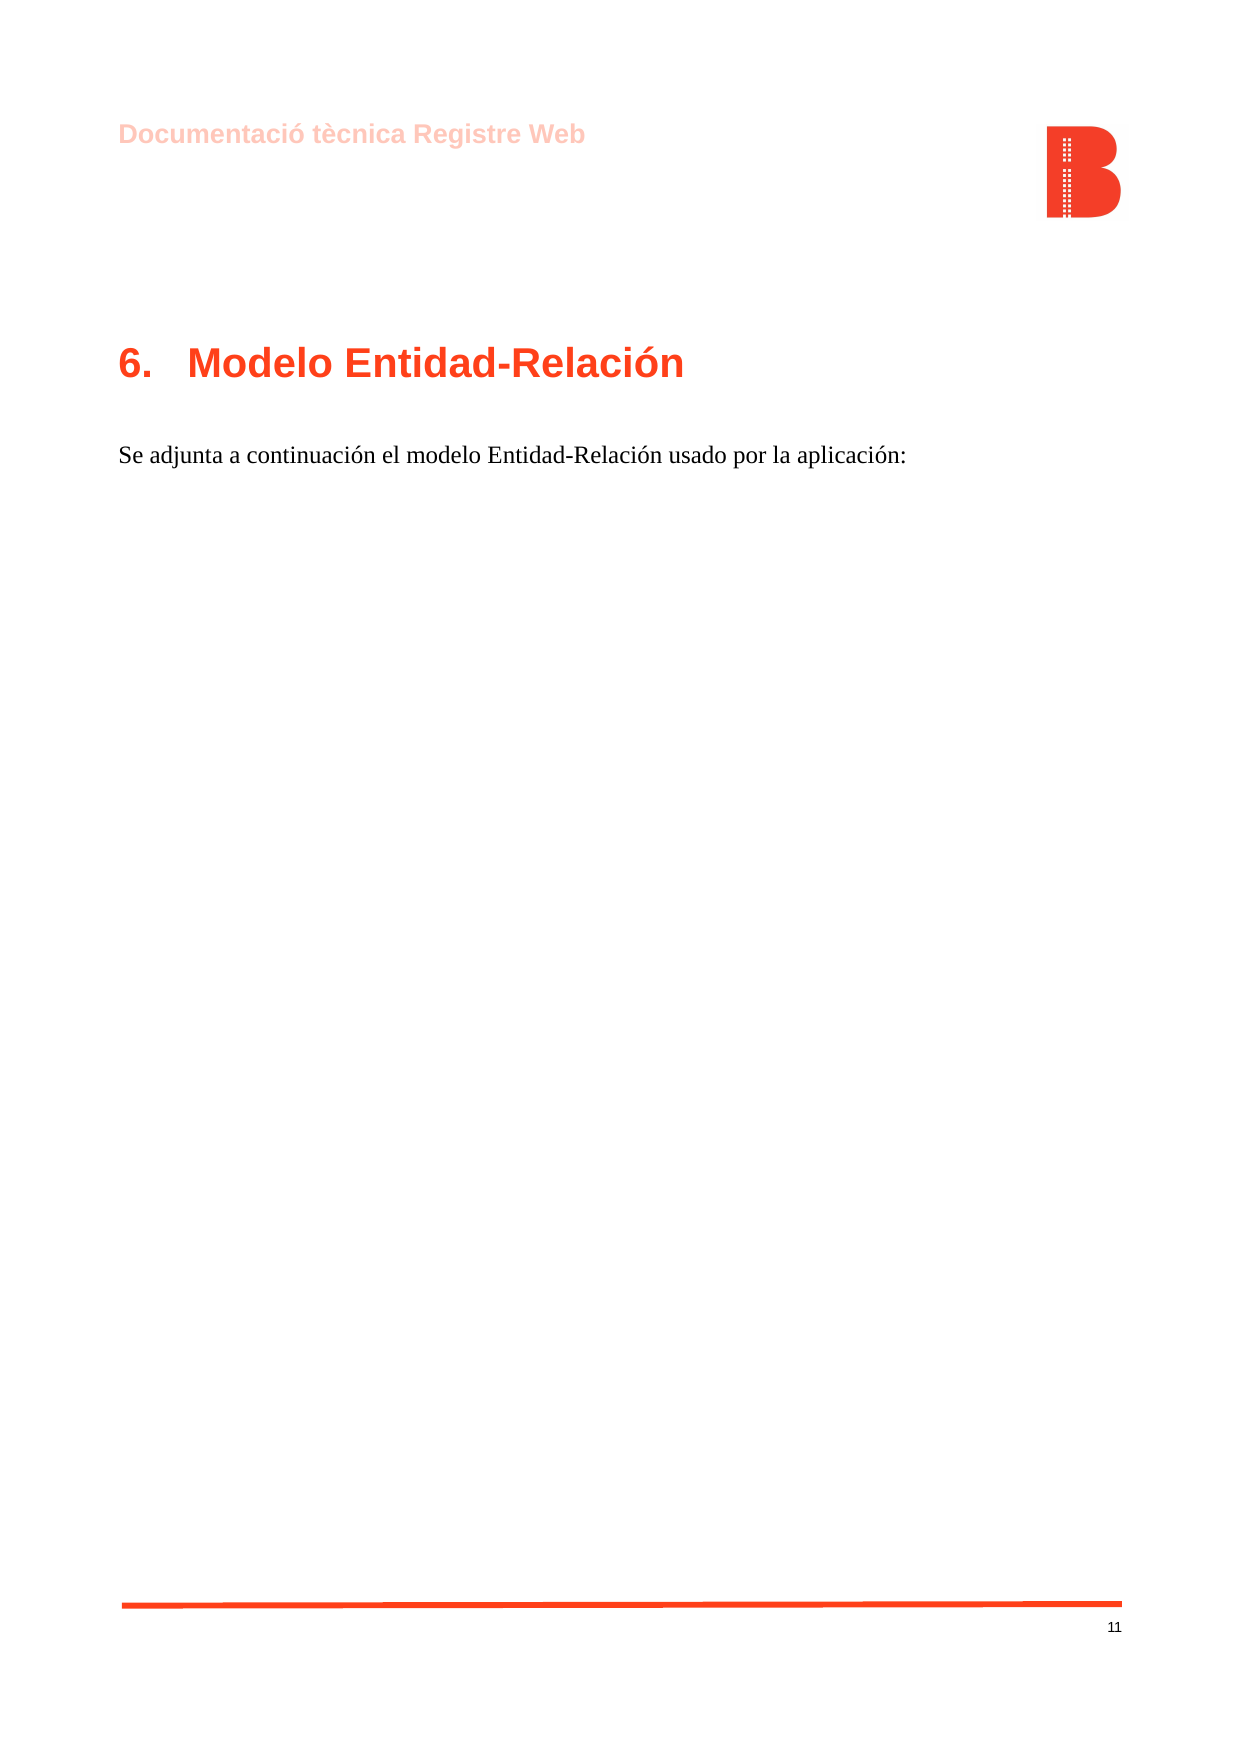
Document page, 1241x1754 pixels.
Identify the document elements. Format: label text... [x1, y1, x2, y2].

subtitle Modelo Entidad-Relación [118, 339, 1122, 387]
text Se adjunta a continuación el modelo Entidad-Relación usado por la aplicación: [118, 441, 1122, 469]
picture [1036, 124, 1130, 221]
